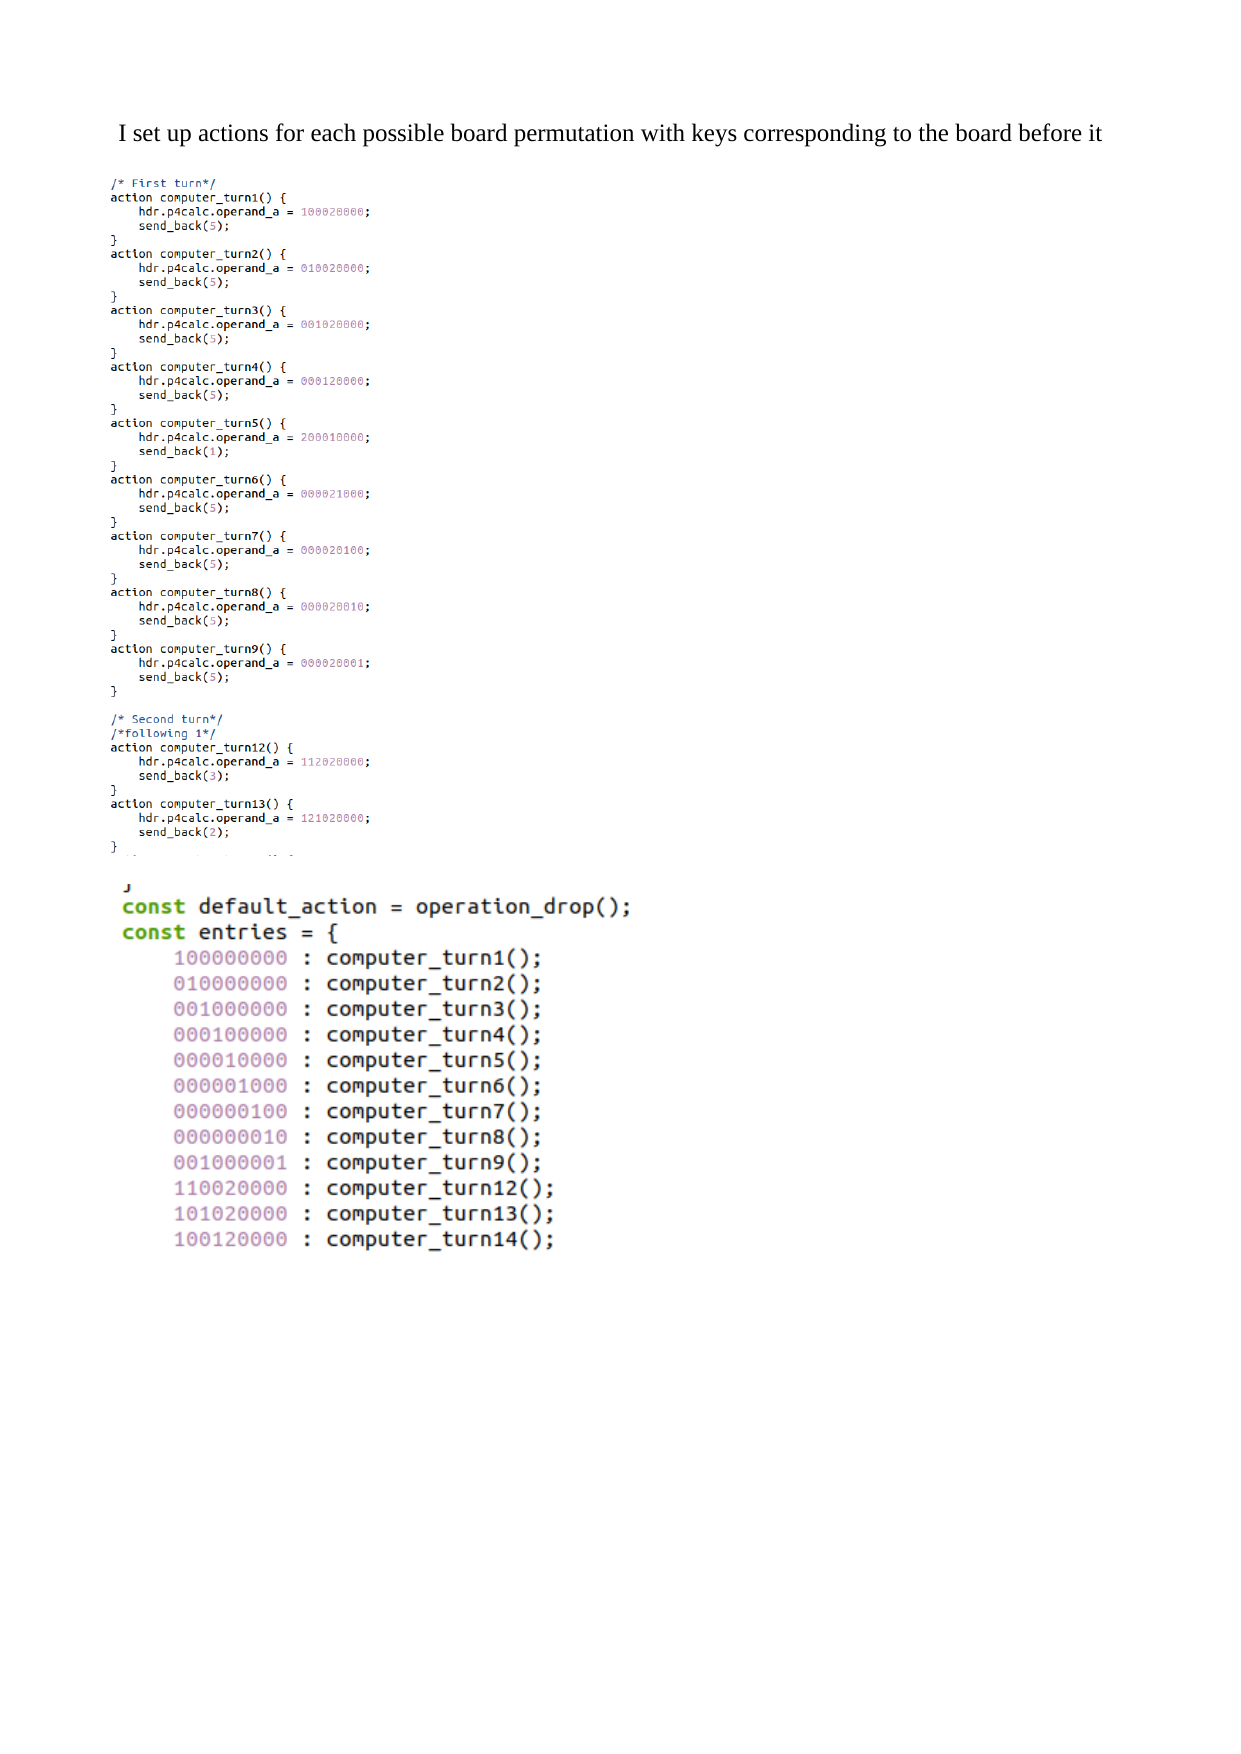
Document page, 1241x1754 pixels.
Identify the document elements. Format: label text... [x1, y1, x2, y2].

picture [101, 176, 1105, 856]
text I set up actions for each possible board permutation with keys corresponding to the board before it [118, 118, 1122, 147]
picture [118, 884, 1123, 1252]
